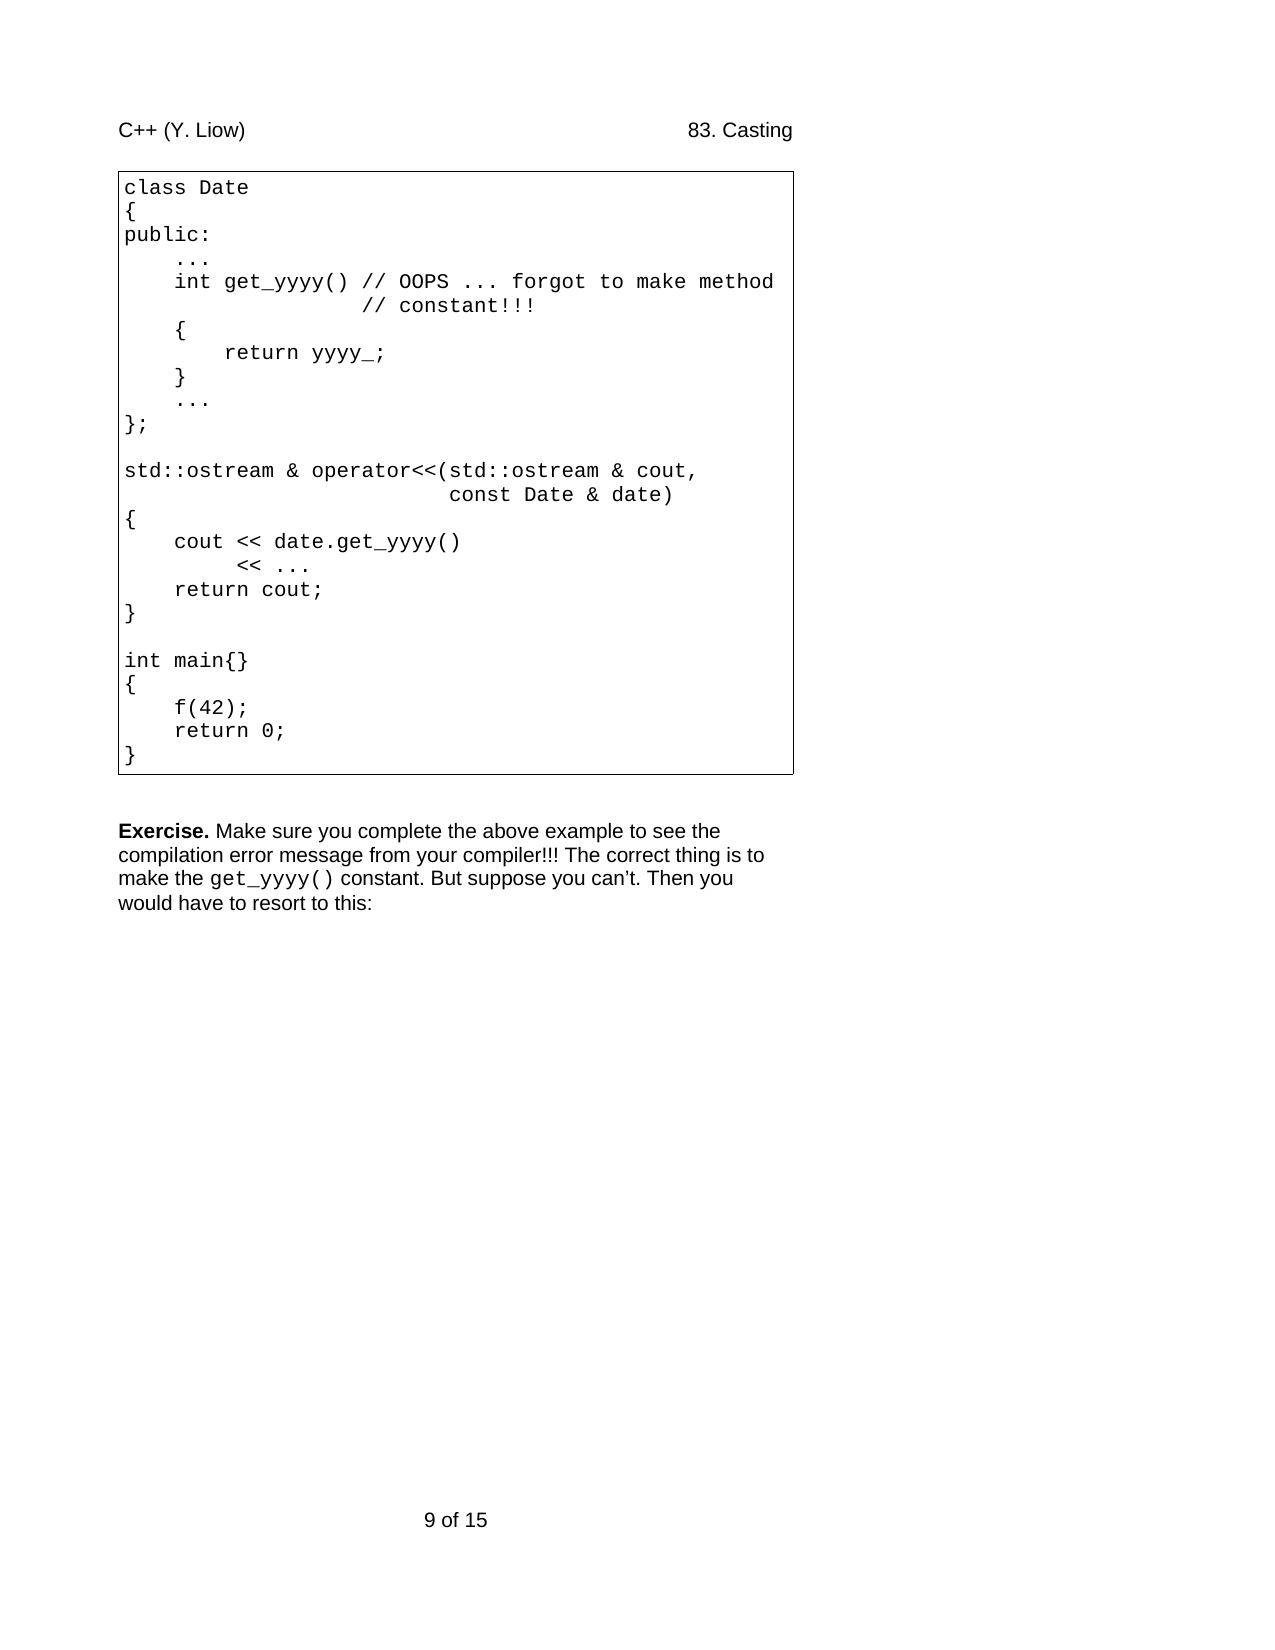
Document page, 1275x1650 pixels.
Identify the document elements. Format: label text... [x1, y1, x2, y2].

table_header class Date { public: ... int get_yyyy() // OOPS ... forgot to make method // constant!!! { return yyyy_; } ... }; std::ostream & operator<<(std::ostream & cout, const Date & date) { cout << date.get_yyyy() << ... return cout; } int main{} { f(42); return 0; } [119, 172, 793, 773]
text Exercise. Make sure you complete the above example to see the compilation error message from your compiler!!! The correct thing is to make the get_yyyy() constant. But suppose you can’t. Then you would have to resort to this: [118, 820, 793, 915]
